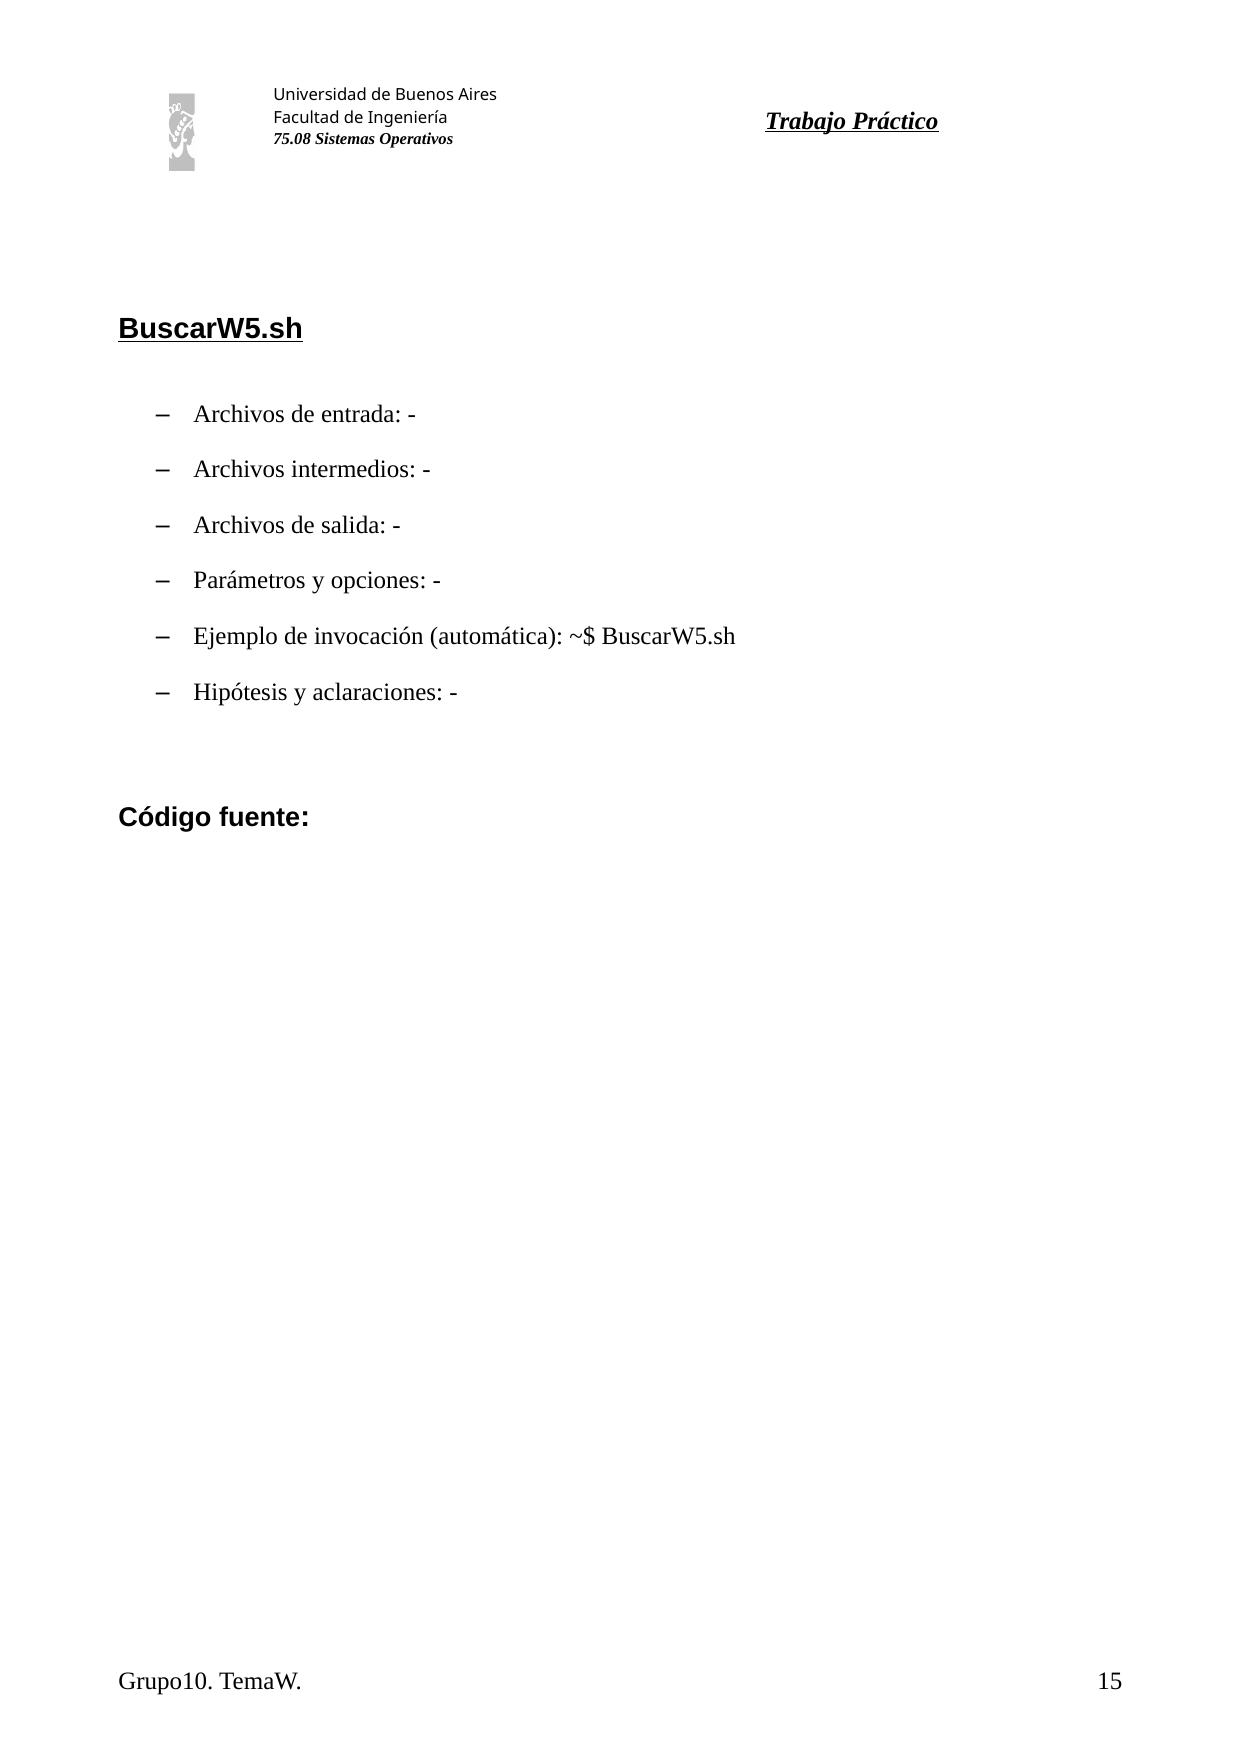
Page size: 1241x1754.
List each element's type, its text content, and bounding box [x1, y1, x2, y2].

picture [168, 92, 198, 173]
list Archivos de entrada: - [156, 399, 1122, 427]
list Ejemplo de invocación (automática): ~$ BuscarW5.sh [156, 621, 1122, 650]
list Archivos de salida: - [156, 510, 1122, 539]
list Parámetros y opciones: - [156, 566, 1122, 594]
list Hipótesis y aclaraciones: - [156, 677, 1122, 706]
subtitle Código fuente: [118, 799, 1122, 832]
subtitle BuscarW5.sh [118, 311, 1122, 345]
list Archivos intermedios: - [156, 454, 1122, 483]
